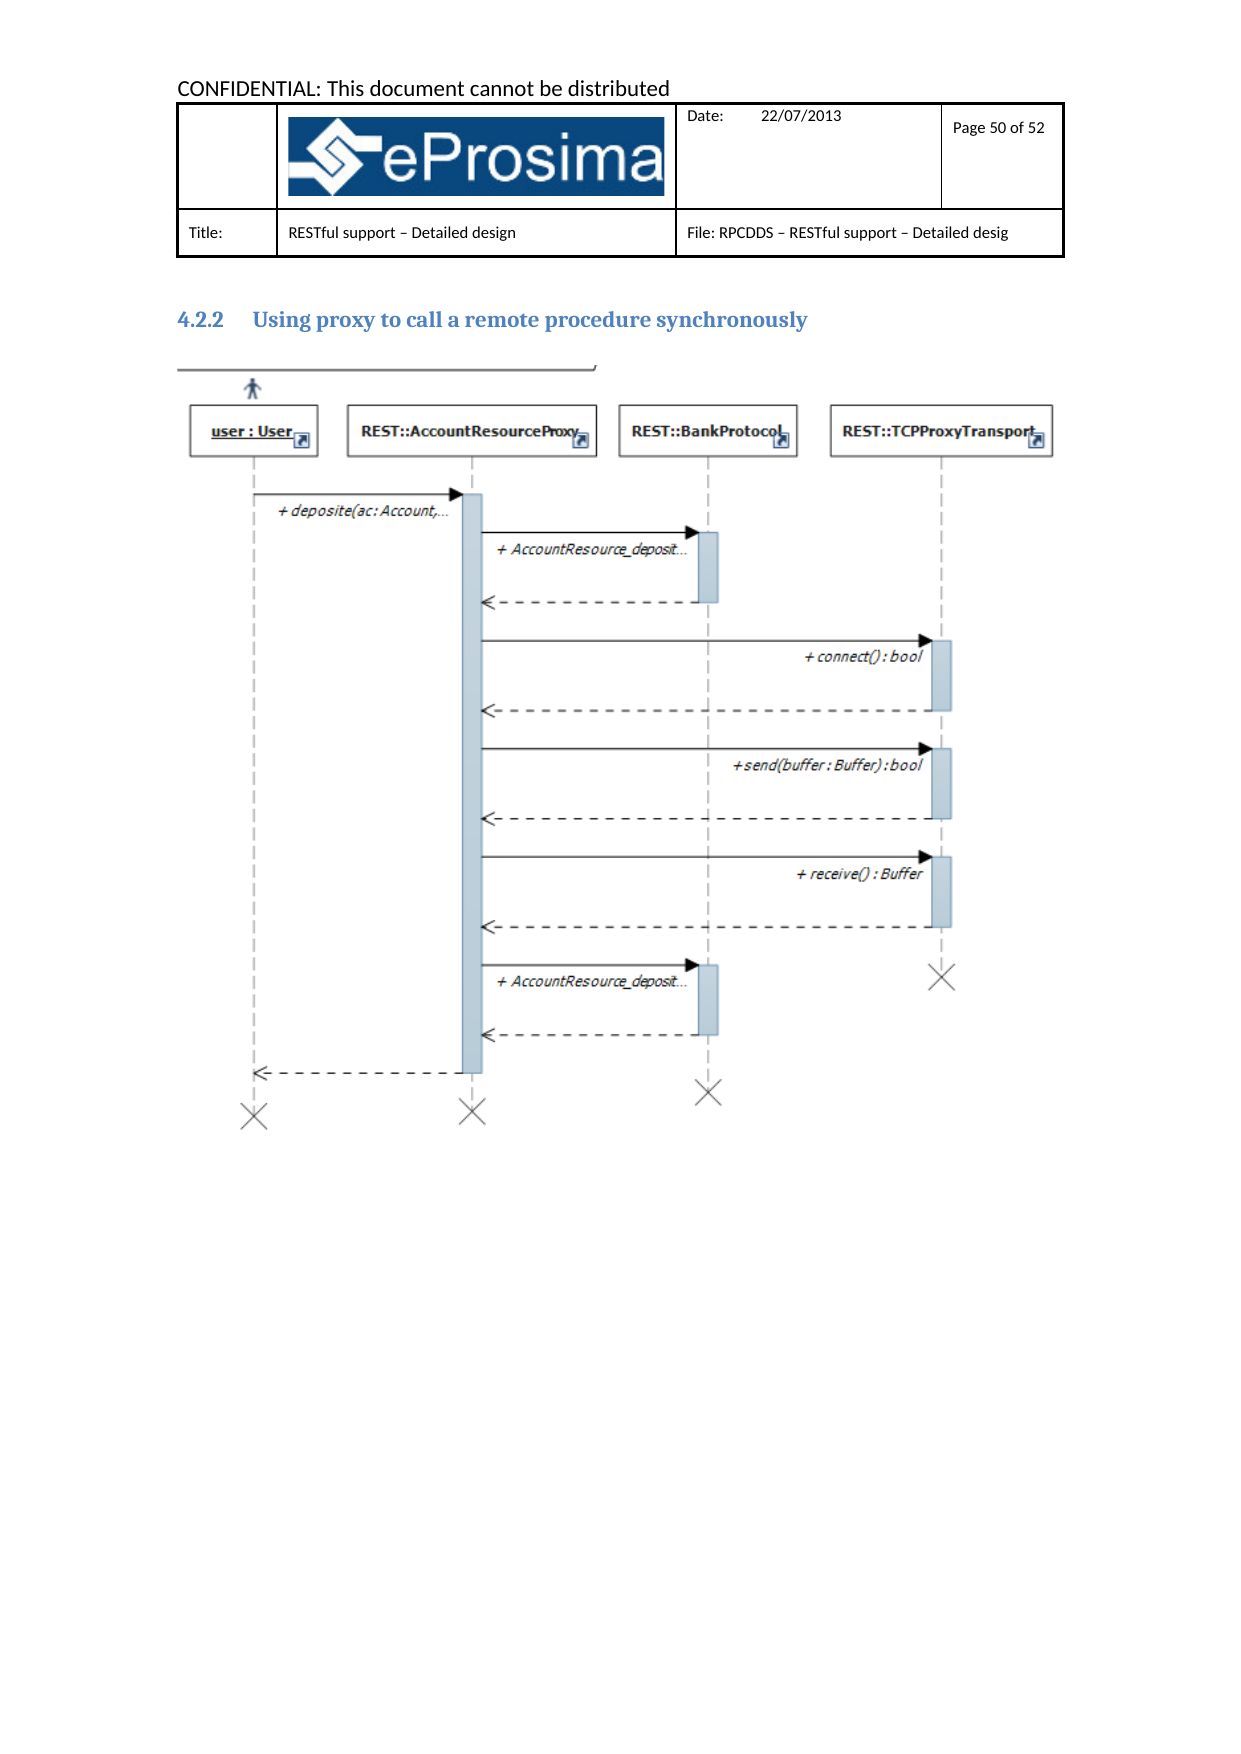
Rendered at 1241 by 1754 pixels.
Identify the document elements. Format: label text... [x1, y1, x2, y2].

picture [288, 117, 665, 196]
subtitle Using proxy to call a remote procedure synchronously [177, 307, 1063, 333]
picture [177, 365, 1063, 1135]
